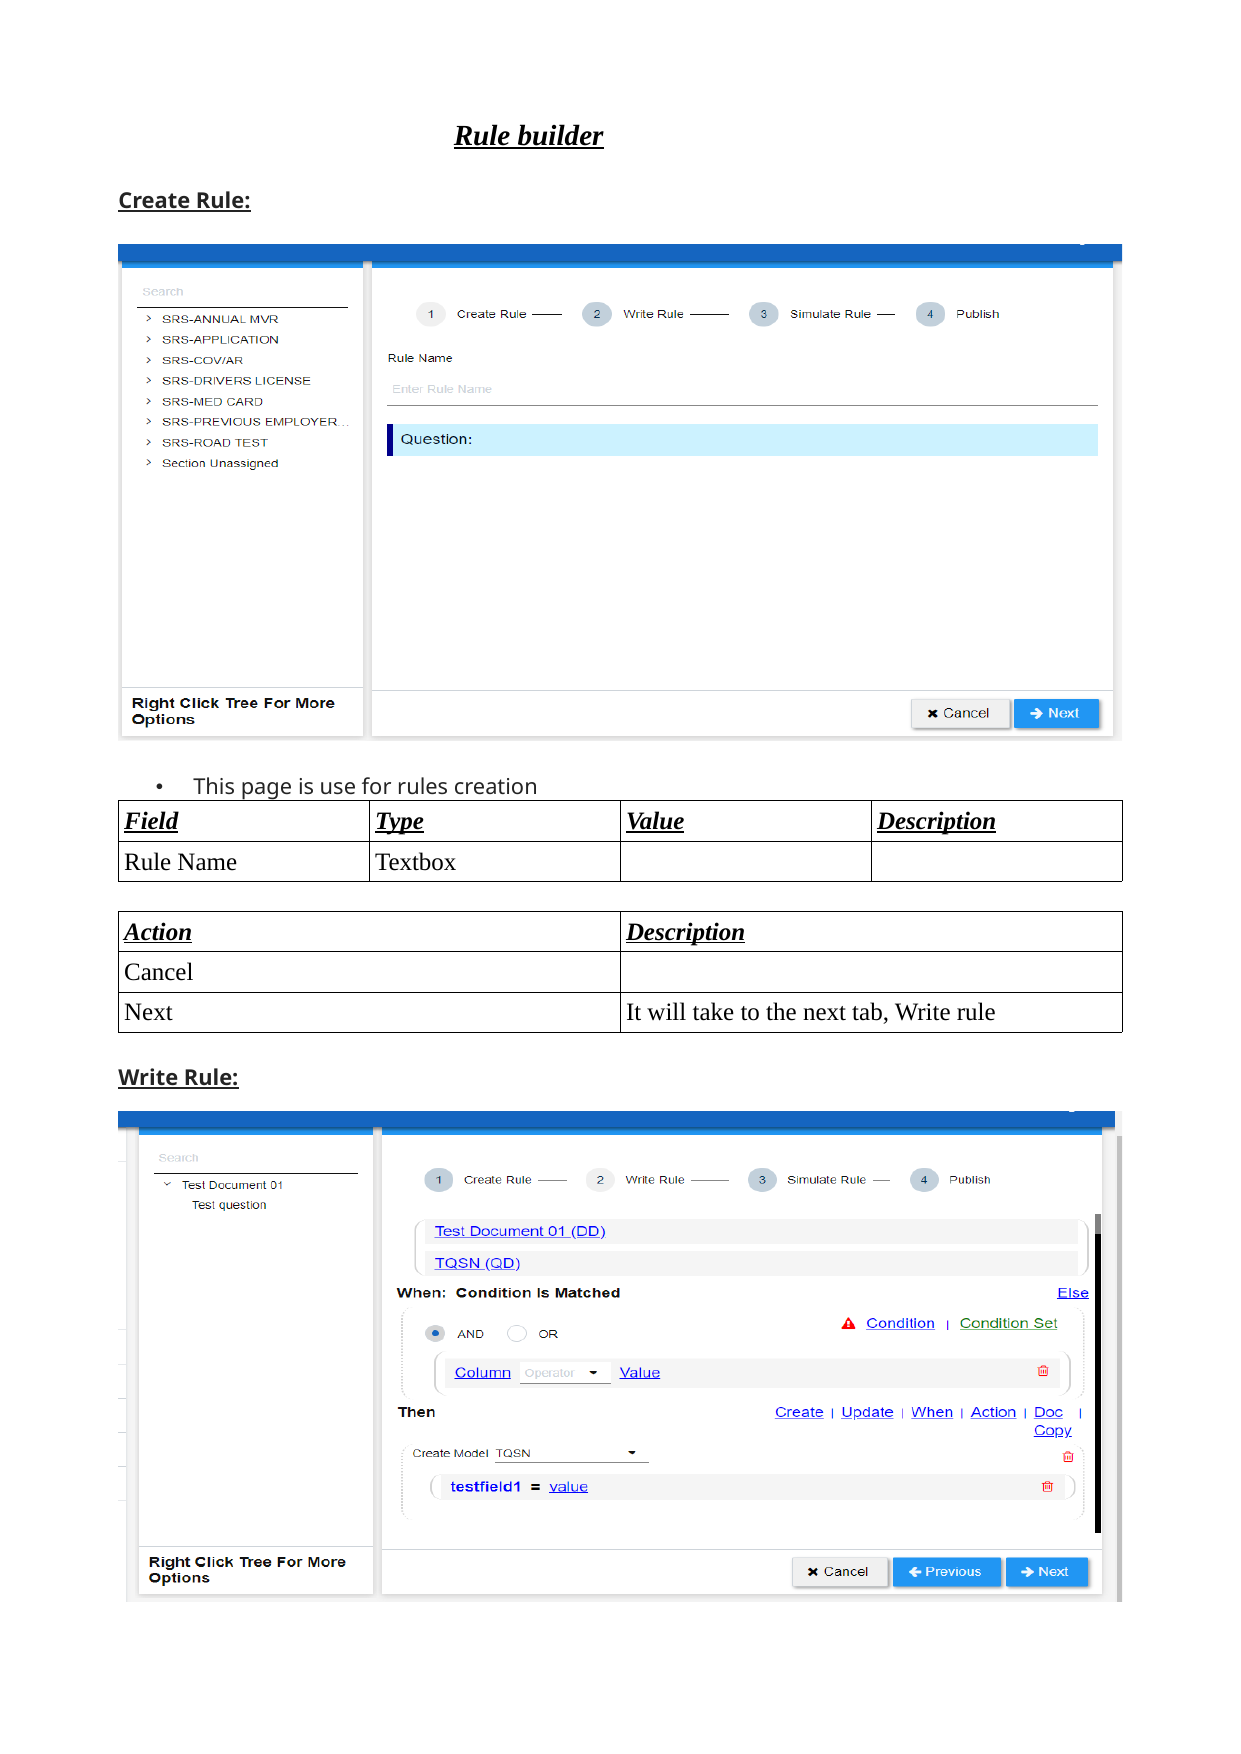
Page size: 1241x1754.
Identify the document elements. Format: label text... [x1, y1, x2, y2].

picture [118, 1111, 1123, 1602]
picture [118, 244, 1123, 741]
table_cell Textbox [370, 842, 620, 881]
table_header Action [119, 912, 620, 951]
text Write Rule: [118, 1062, 1122, 1092]
table_header Value [621, 801, 871, 841]
table_header Type [370, 801, 620, 841]
table_cell [872, 842, 1122, 881]
table_cell Next [119, 993, 620, 1032]
table_cell [621, 952, 1122, 992]
table_cell Rule Name [119, 842, 369, 881]
list This page is use for rules creation [156, 771, 1122, 800]
table_cell Cancel [119, 952, 620, 992]
table_header Description [621, 912, 1122, 951]
table_cell It will take to the next tab, Write rule [621, 993, 1122, 1032]
table_cell [621, 842, 871, 881]
text Create Rule: [118, 185, 1122, 215]
table_header Field [119, 801, 369, 841]
text Rule builder [118, 118, 1122, 152]
table_header Description [872, 801, 1122, 841]
